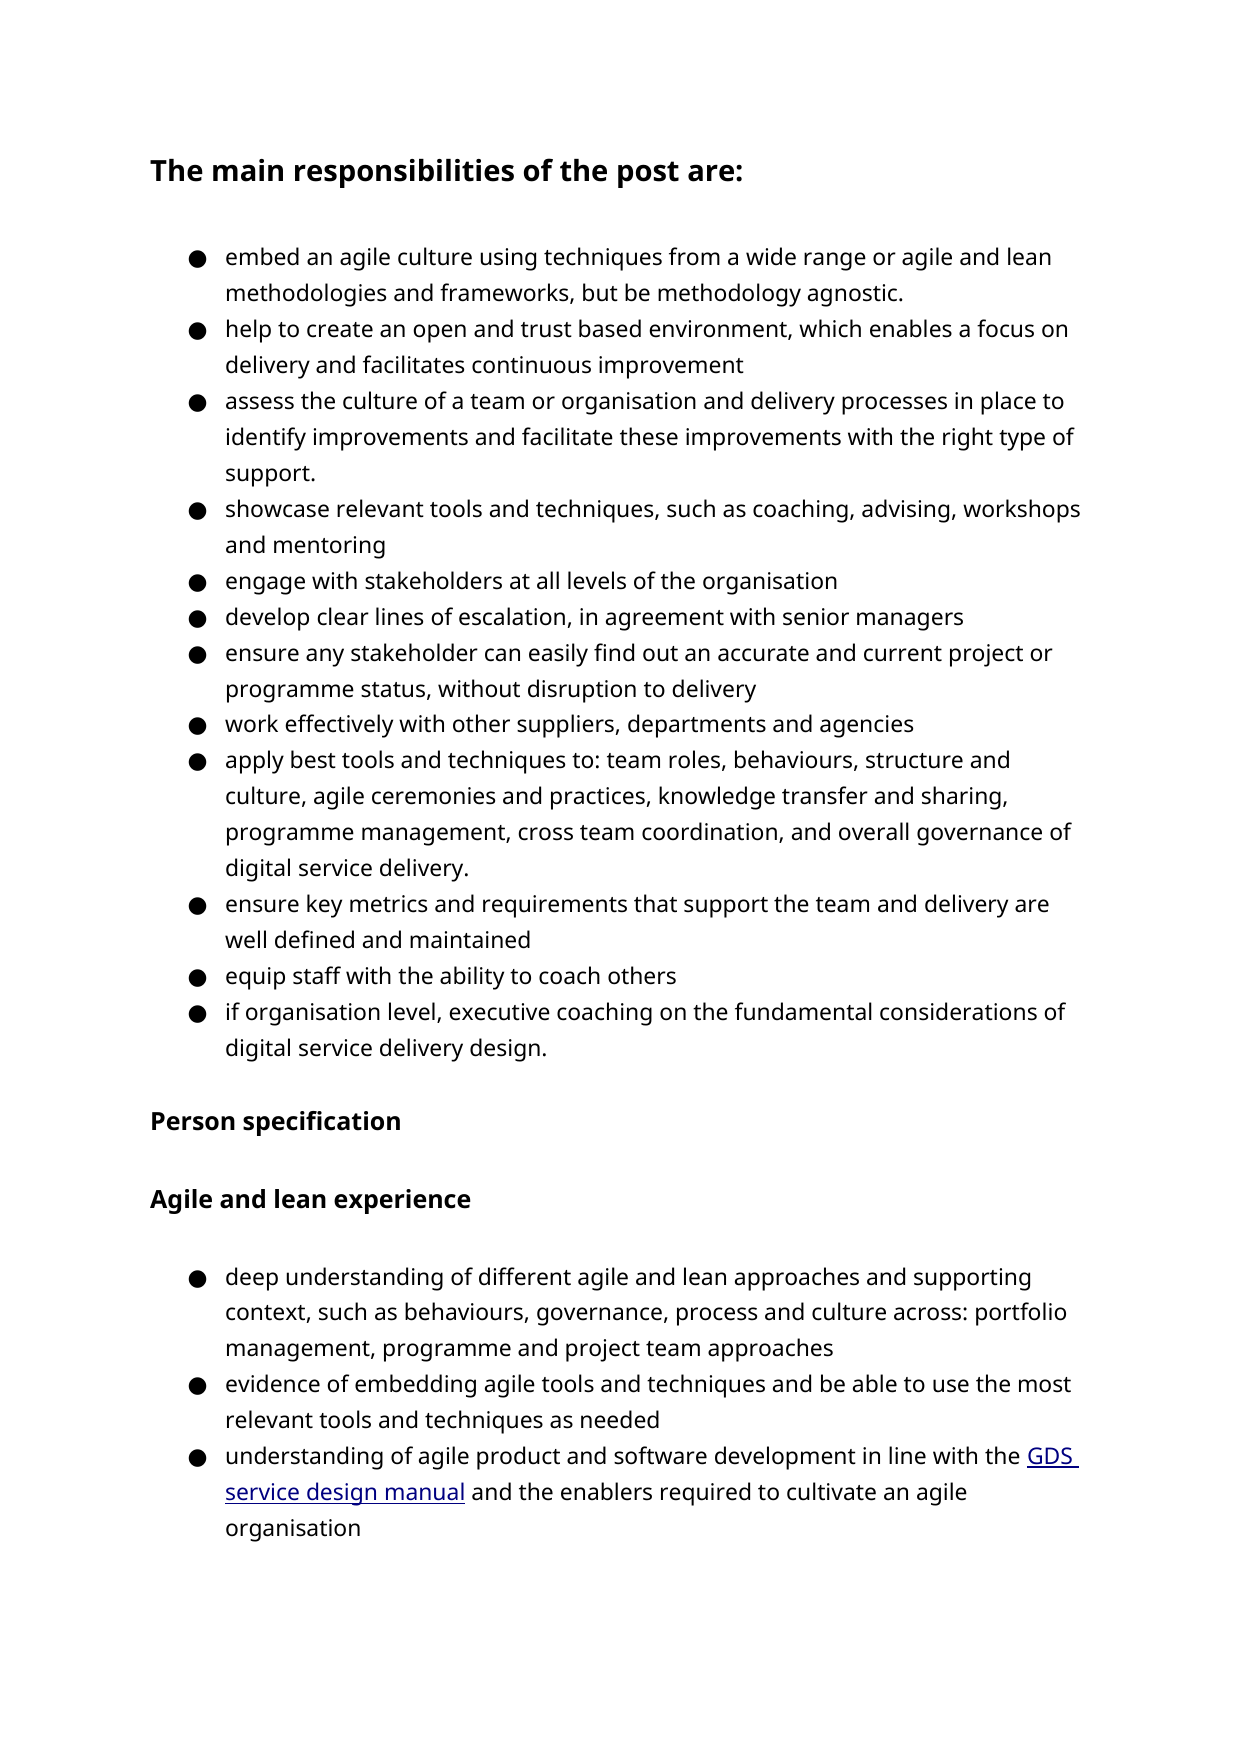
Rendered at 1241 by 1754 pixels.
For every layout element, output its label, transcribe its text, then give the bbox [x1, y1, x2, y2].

text The main responsibilities of the post are: [150, 150, 1090, 190]
list engage with stakeholders at all levels of the organisation [187, 565, 1090, 596]
list deep understanding of different agile and lean approaches and supporting context, such as behaviours, governance, process and culture across: portfolio management, programme and project team approaches [187, 1260, 1090, 1363]
list evidence of embedding agile tools and techniques and be able to use the most relevant tools and techniques as needed [187, 1368, 1090, 1435]
text Person specification [150, 1104, 1090, 1138]
list develop clear lines of escalation, in agreement with senior managers [187, 601, 1090, 632]
list ensure key metrics and requirements that support the team and delivery are well defined and maintained [187, 888, 1090, 955]
list embed an agile culture using techniques from a wide range or agile and lean methodologies and frameworks, but be methodology agnostic. [187, 241, 1090, 308]
list help to create an open and trust based environment, which enables a focus on delivery and facilitates continuous improvement [187, 313, 1090, 380]
list ensure any stakeholder can easily find out an accurate and current project or programme status, without disruption to delivery [187, 637, 1090, 704]
list equip staff with the ability to coach others [187, 960, 1090, 991]
list apply best tools and techniques to: team roles, behaviours, structure and culture, agile ceremonies and practices, knowledge transfer and sharing, programme management, cross team coordination, and overall governance of digital service delivery. [187, 744, 1090, 883]
list showcase relevant tools and techniques, such as coaching, advising, workshops and mentoring [187, 493, 1090, 560]
list work effectively with other suppliers, departments and agencies [187, 708, 1090, 740]
list assess the culture of a team or organisation and delivery processes in place to identify improvements and facilitate these improvements with the right type of support. [187, 385, 1090, 488]
list if organisation level, executive coaching on the fundamental considerations of digital service delivery design. [187, 996, 1090, 1063]
text Agile and lean experience [150, 1182, 1090, 1216]
list understanding of agile product and software development in line with the GDS service design manual and the enablers required to cultivate an agile organisation [187, 1440, 1090, 1543]
